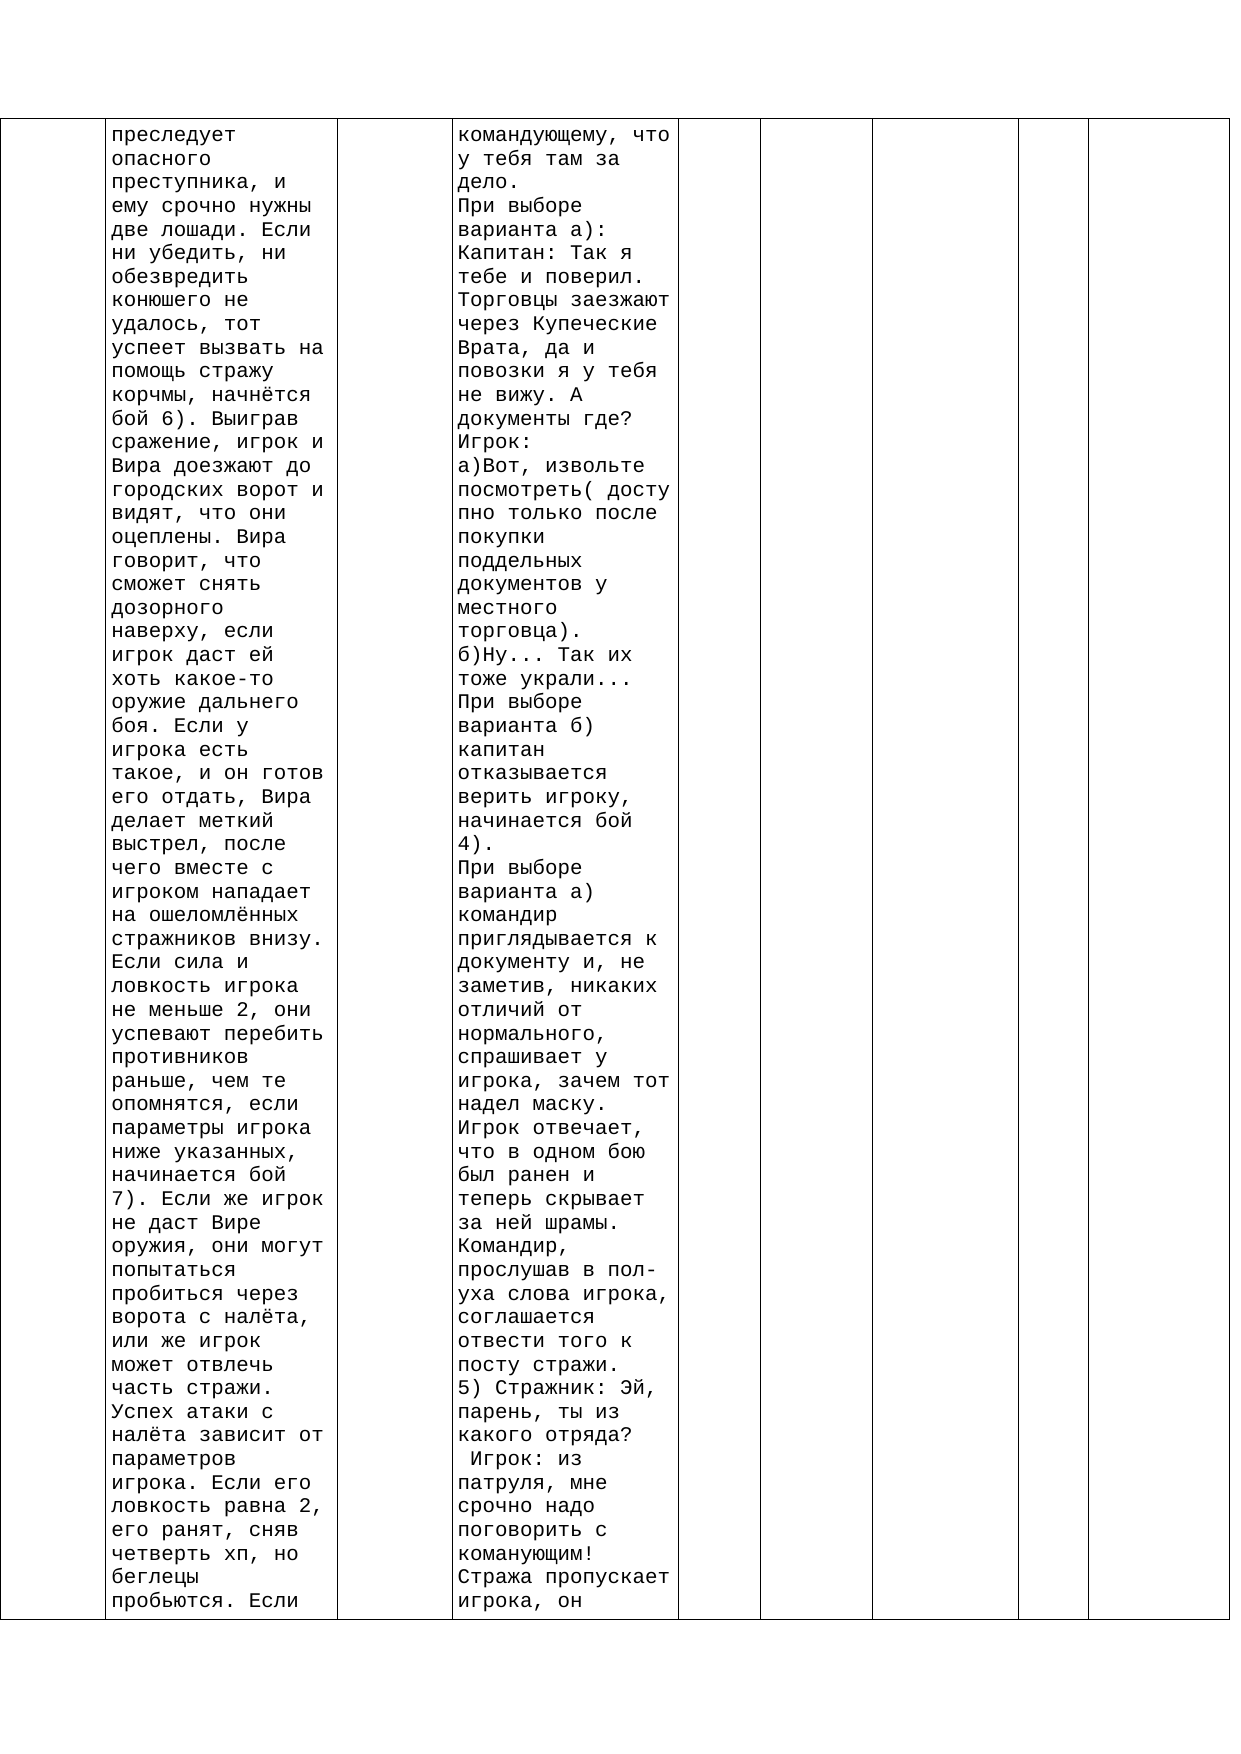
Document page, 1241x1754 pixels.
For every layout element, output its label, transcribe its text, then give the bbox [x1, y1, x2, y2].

table_cell [873, 119, 1018, 1619]
table_cell преследует опасного преступника, и ему срочно нужны две лошади. Если ни убедить, ни обезвредить конюшего не удалось, тот успеет вызвать на помощь стражу корчмы, начнётся бой 6). Выиграв сражение, игрок и Вира доезжают до городских ворот и видят, что они оцеплены. Вира говорит, что сможет снять дозорного наверху, если игрок даст ей хоть какое-то оружие дальнего боя. Если у игрока есть такое, и он готов его отдать, Вира делает меткий выстрел, после чего вместе с игроком нападает на ошеломлённых стражников внизу. Если сила и ловкость игрока не меньше 2, они успевают перебить противников раньше, чем те опомнятся, если параметры игрока ниже указанных, начинается бой 7). Если же игрок не даст Вире оружия, они могут попытаться пробиться через ворота с налёта, или же игрок может отвлечь часть стражи. Успех атаки с налёта зависит от параметров игрока. Если его ловкость равна 2, его ранят, сняв четверть хп, но беглецы пробьются. Если [106, 119, 337, 1619]
table_cell [1089, 119, 1229, 1619]
table_cell [761, 119, 872, 1619]
table_cell [679, 119, 760, 1619]
table_cell командующему, что у тебя там за дело. При выборе варианта а): Капитан: Так я тебе и поверил. Торговцы заезжают через Купеческие Врата, да и повозки я у тебя не вижу. А документы где? Игрок: а)Вот, извольте посмотреть( доступно только после покупки поддельных документов у местного торговца). б)Ну... Так их тоже украли... При выборе варианта б) капитан отказывается верить игроку, начинается бой 4). При выборе варианта а) командир приглядывается к документу и, не заметив, никаких отличий от нормального, спрашивает у игрока, зачем тот надел маску. Игрок отвечает, что в одном бою был ранен и теперь скрывает за ней шрамы. Командир, прослушав в пол-уха слова игрока, соглашается отвести того к посту стражи. 5) Стражник: Эй, парень, ты из какого отряда? Игрок: из патруля, мне срочно надо поговорить с команующим! Стража пропускает игрока, он [453, 119, 678, 1619]
table_cell [1, 119, 105, 1619]
table_cell [338, 119, 452, 1619]
table_cell [1019, 119, 1088, 1619]
